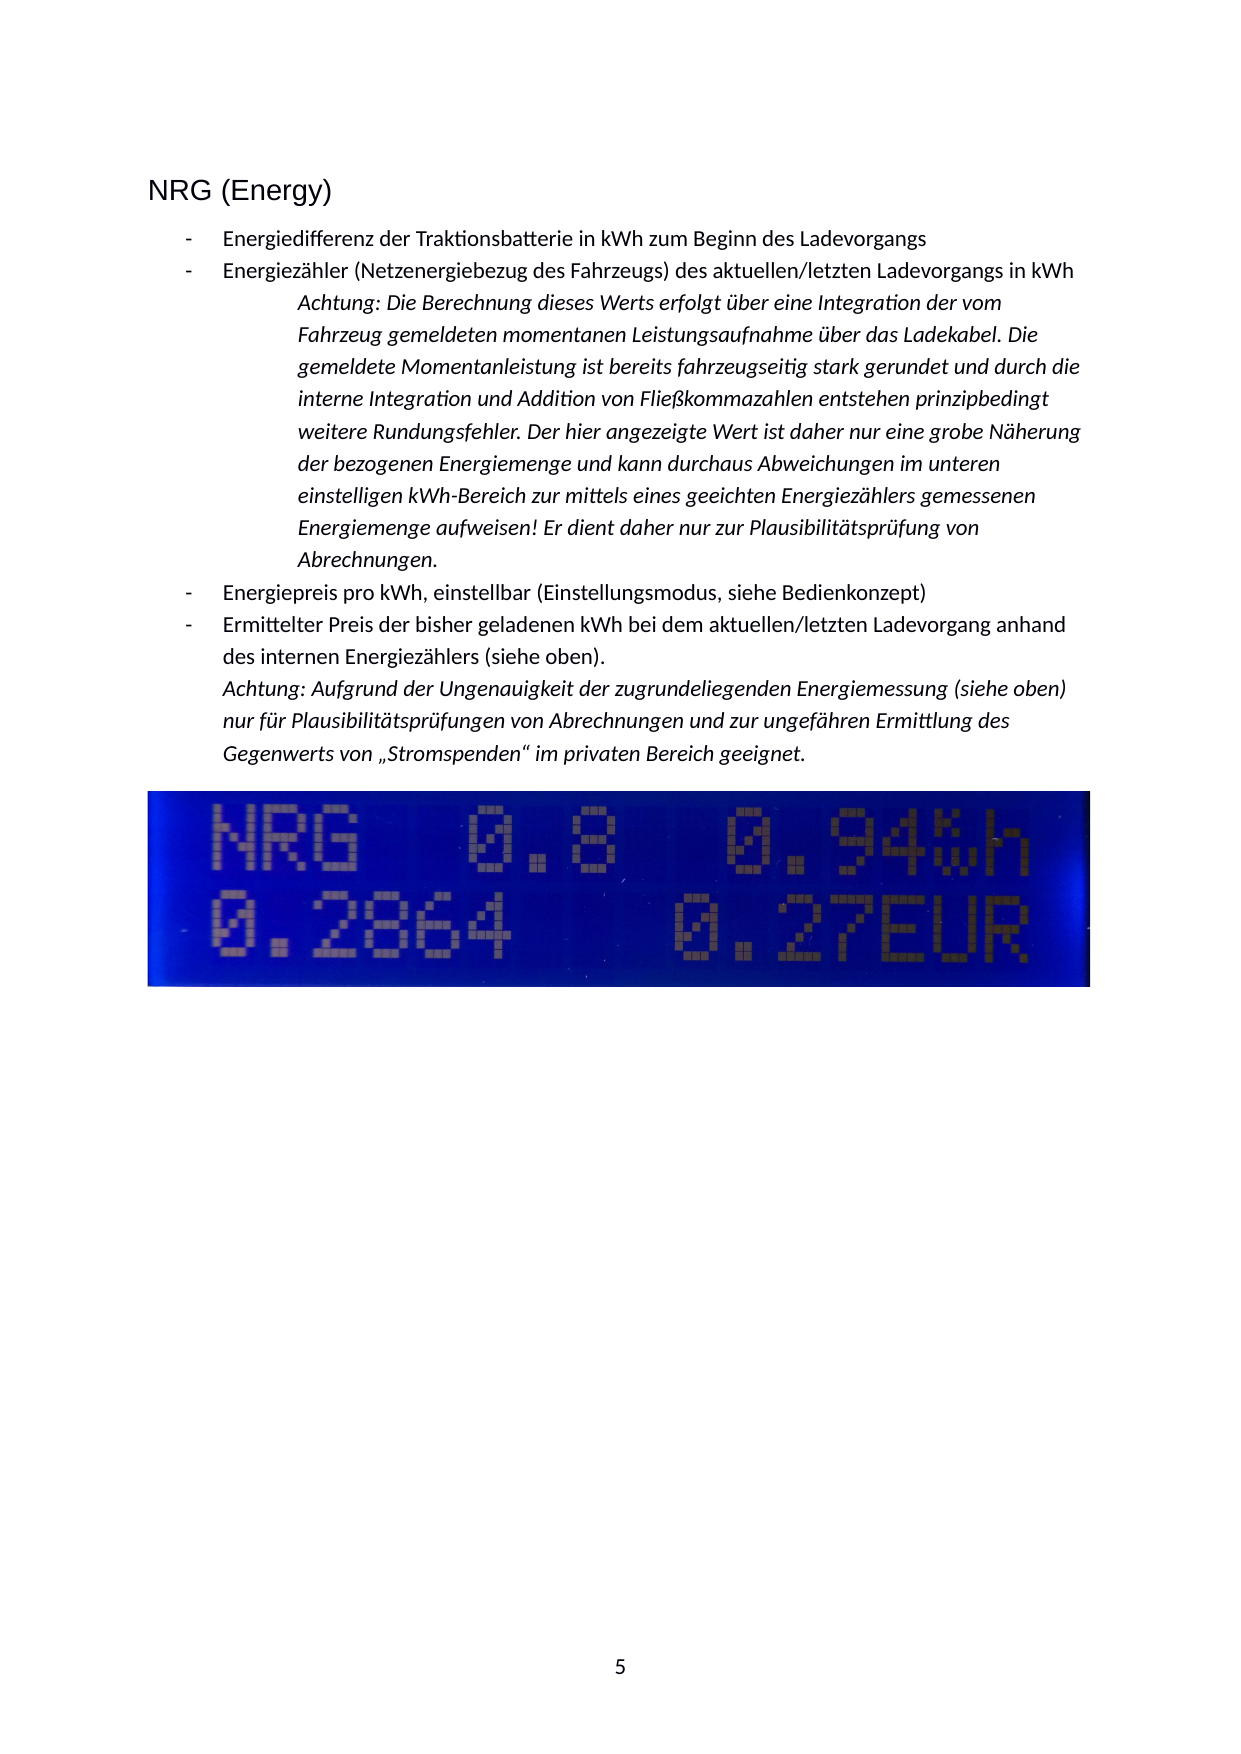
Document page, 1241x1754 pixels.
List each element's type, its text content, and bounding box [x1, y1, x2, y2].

list Energiezähler (Netzenergiebezug des Fahrzeugs) des aktuellen/letzten Ladevorgangs in kWh [185, 256, 1093, 284]
list Achtung: Die Berechnung dieses Werts erfolgt über eine Integration der vom Fahrzeug gemeldeten momentanen Leistungsaufnahme über das Ladekabel. Die gemeldete Momentanleistung ist bereits fahrzeugseitig stark gerundet und durch die interne Integration und Addition von Fließkommazahlen entstehen prinzipbedingt weitere Rundungsfehler. Der hier angezeigte Wert ist daher nur eine grobe Näherung der bezogenen Energiemenge und kann durchaus Abweichungen im unteren einstelligen kWh-Bereich zur mittels eines geeichten Energiezählers gemessenen Energiemenge aufweisen! Er dient daher nur zur Plausibilitätsprüfung von Abrechnungen. [298, 288, 1093, 573]
list Ermittelter Preis der bisher geladenen kWh bei dem aktuellen/letzten Ladevorgang anhand des internen Energiezählers (siehe oben). Achtung: Aufgrund der Ungenauigkeit der zugrundeliegenden Energiemessung (siehe oben) nur für Plausibilitätsprüfungen von Abrechnungen und zur ungefähren Ermittlung des Gegenwerts von „Stromspenden“ im privaten Bereich geeignet. [185, 610, 1093, 767]
list Energiepreis pro kWh, einstellbar (Einstellungsmodus, siehe Bedienkonzept) [185, 578, 1093, 606]
list Energiedifferenz der Traktionsbatterie in kWh zum Beginn des Ladevorgangs [185, 224, 1093, 252]
picture [147, 791, 1091, 987]
subtitle NRG (Energy) [148, 173, 1093, 206]
